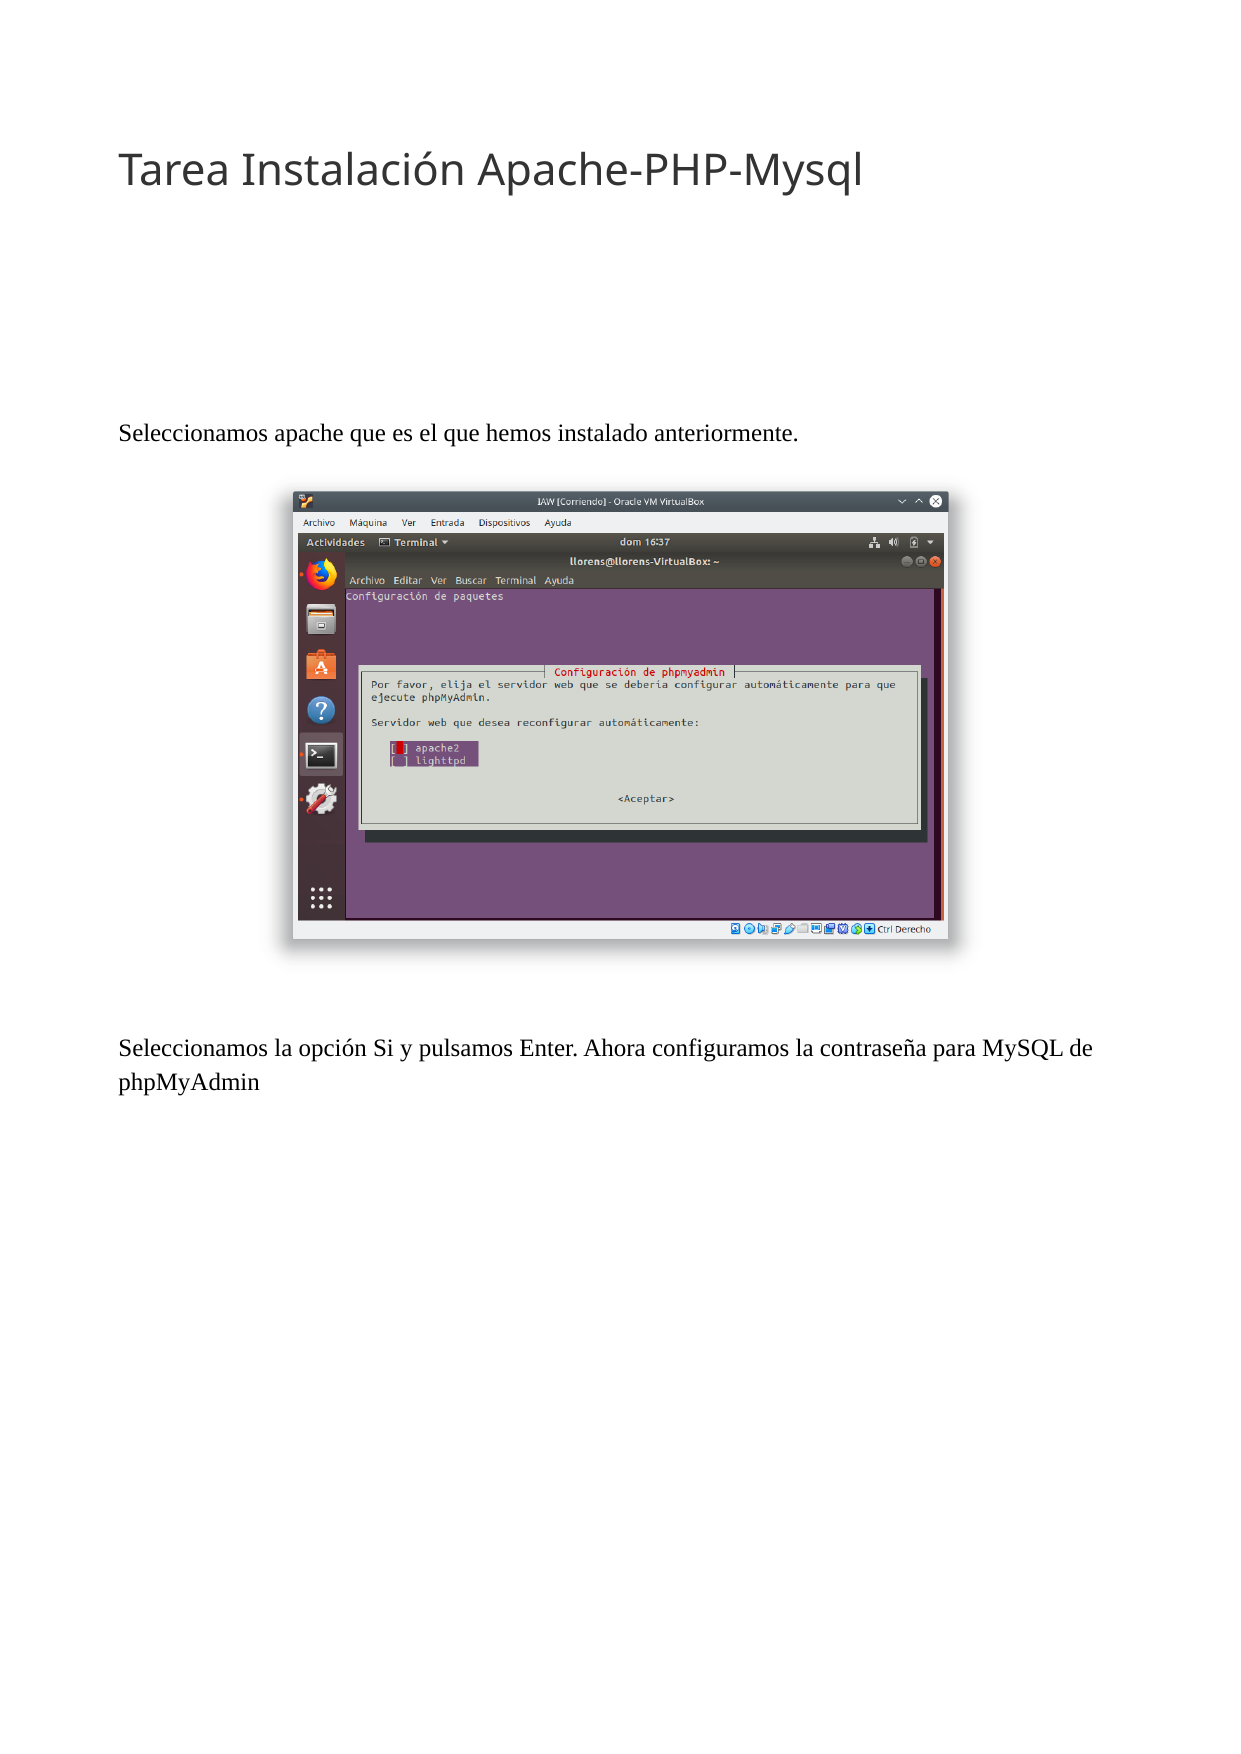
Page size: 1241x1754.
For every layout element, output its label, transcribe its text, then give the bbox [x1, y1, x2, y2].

text Seleccionamos la opción Si y pulsamos Enter. Ahora configuramos la contraseña para MySQL de phpMyAdmin [118, 1033, 1122, 1095]
text Seleccionamos apache que es el que hemos instalado anteriormente. [118, 418, 1122, 447]
picture [250, 466, 991, 982]
